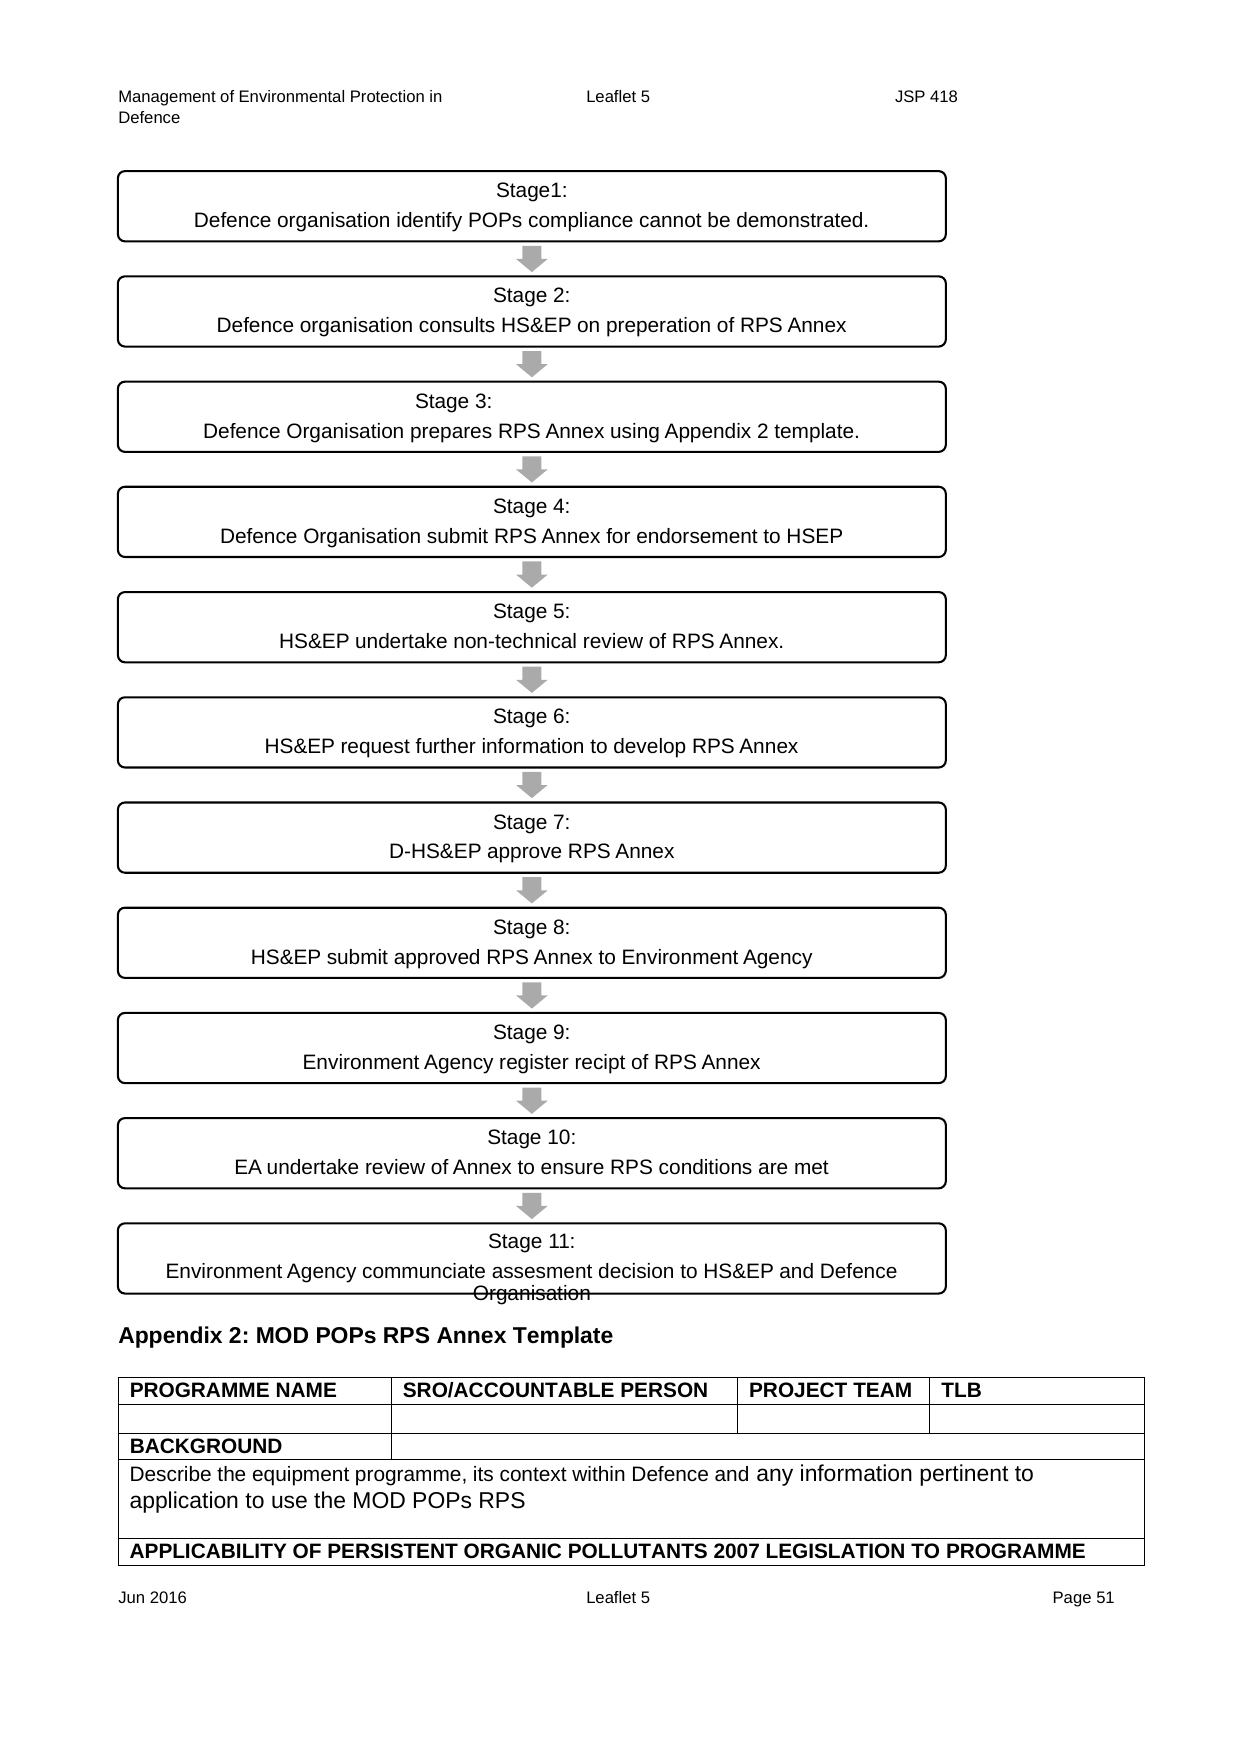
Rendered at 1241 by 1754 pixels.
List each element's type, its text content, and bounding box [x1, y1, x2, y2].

table_cell Describe the equipment programme, its context within Defence and any information pertinent to application to use the MOD POPs RPS [119, 1460, 1144, 1538]
table_header PROGRAMME NAME [119, 1378, 391, 1404]
table_cell [930, 1405, 1144, 1433]
table_cell [392, 1405, 737, 1433]
table_cell APPLICABILITY OF PERSISTENT ORGANIC POLLUTANTS 2007 LEGISLATION TO PROGRAMME [119, 1539, 1144, 1565]
table_cell [119, 1405, 391, 1433]
table_cell [738, 1405, 929, 1433]
table_header PROJECT TEAM [738, 1378, 929, 1404]
table_cell BACKGROUND [119, 1434, 391, 1459]
table_header TLB [930, 1378, 1144, 1404]
text Appendix 2: MOD POPs RPS Annex Template [118, 1322, 1072, 1348]
table_header SRO/ACCOUNTABLE PERSON [392, 1378, 737, 1404]
table_cell [392, 1434, 1144, 1459]
